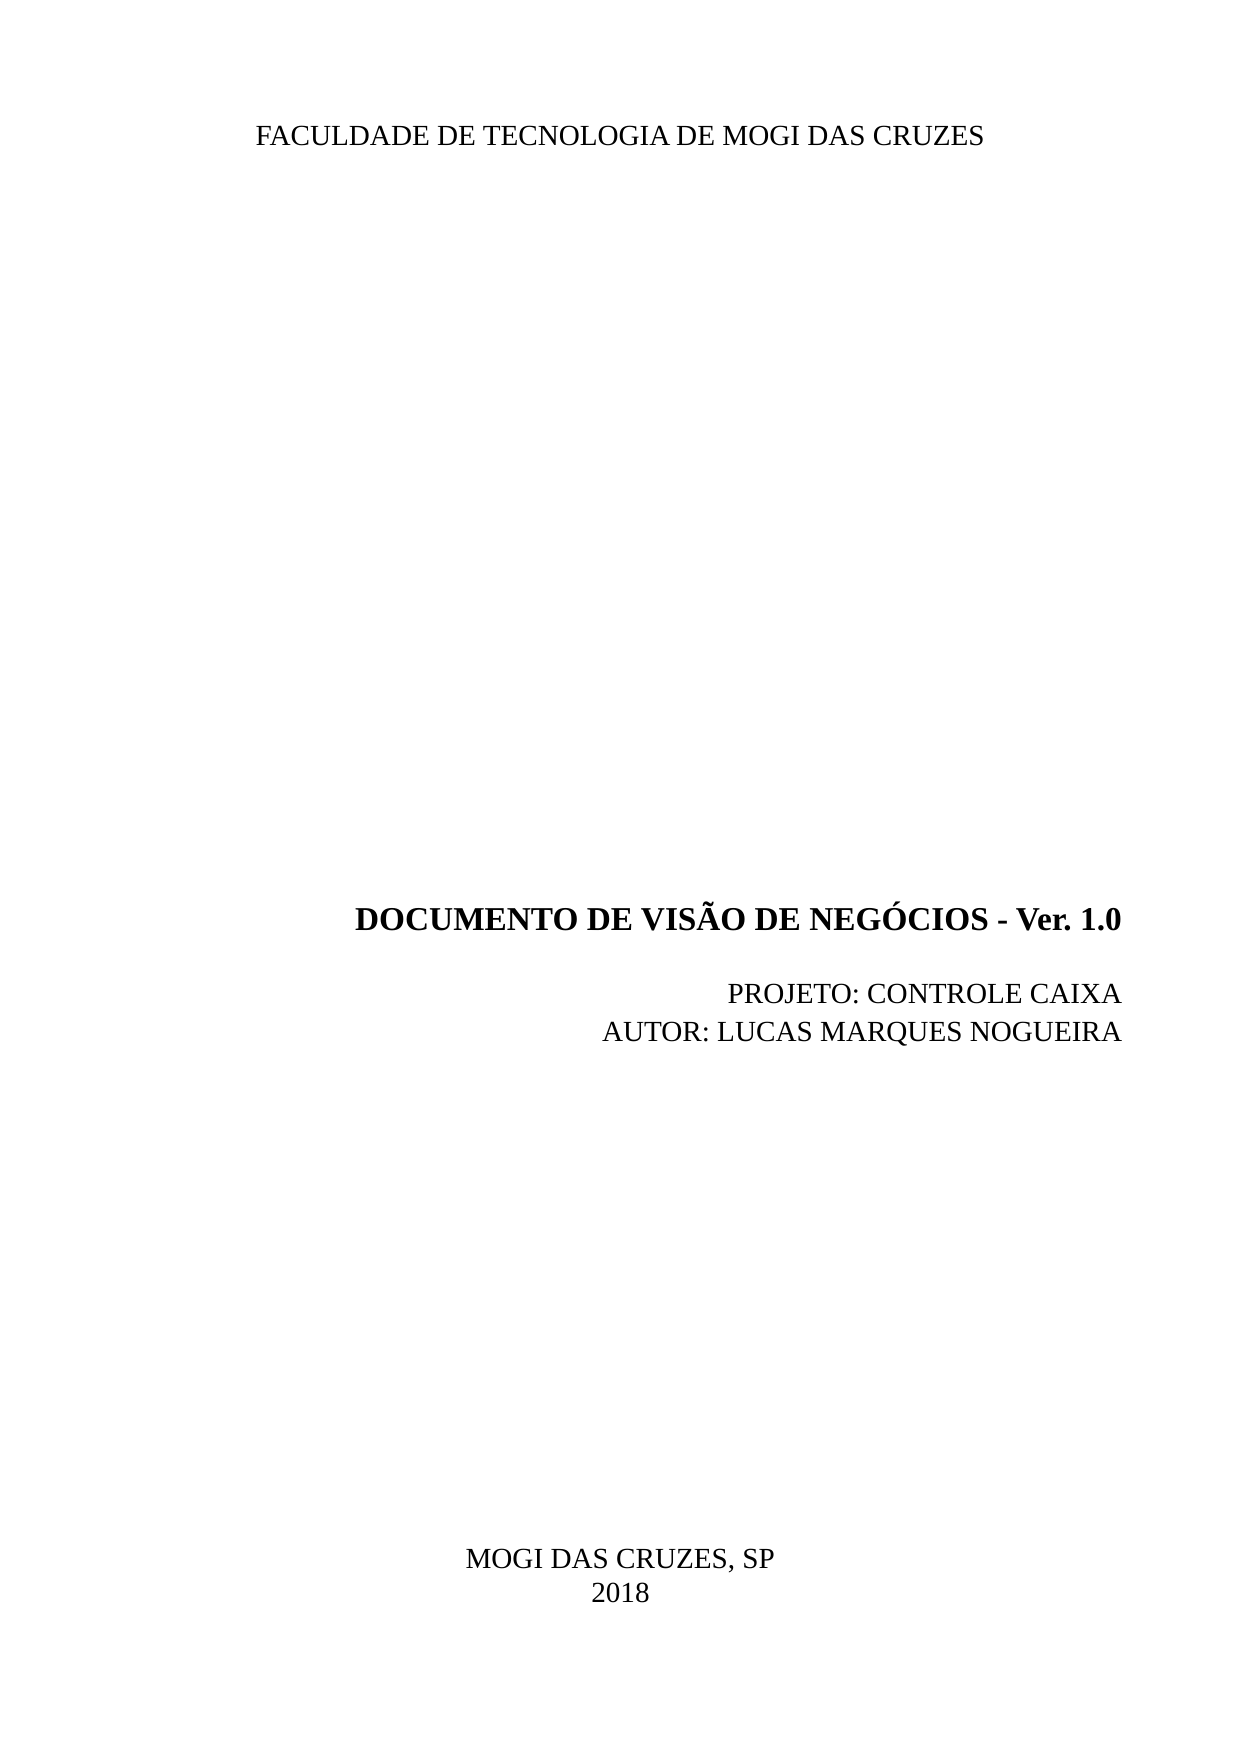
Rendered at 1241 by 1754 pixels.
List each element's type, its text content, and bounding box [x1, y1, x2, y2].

text PROJETO: CONTROLE CAIXA [118, 976, 1122, 1009]
text AUTOR: LUCAS MARQUES NOGUEIRA [118, 1014, 1122, 1048]
text 2018 [118, 1575, 1122, 1609]
text FACULDADE DE TECNOLOGIA DE MOGI DAS CRUZES [118, 118, 1122, 152]
text MOGI DAS CRUZES, SP [118, 1542, 1122, 1575]
text DOCUMENTO DE VISÃO DE NEGÓCIOS - Ver. 1.0 [118, 899, 1122, 937]
